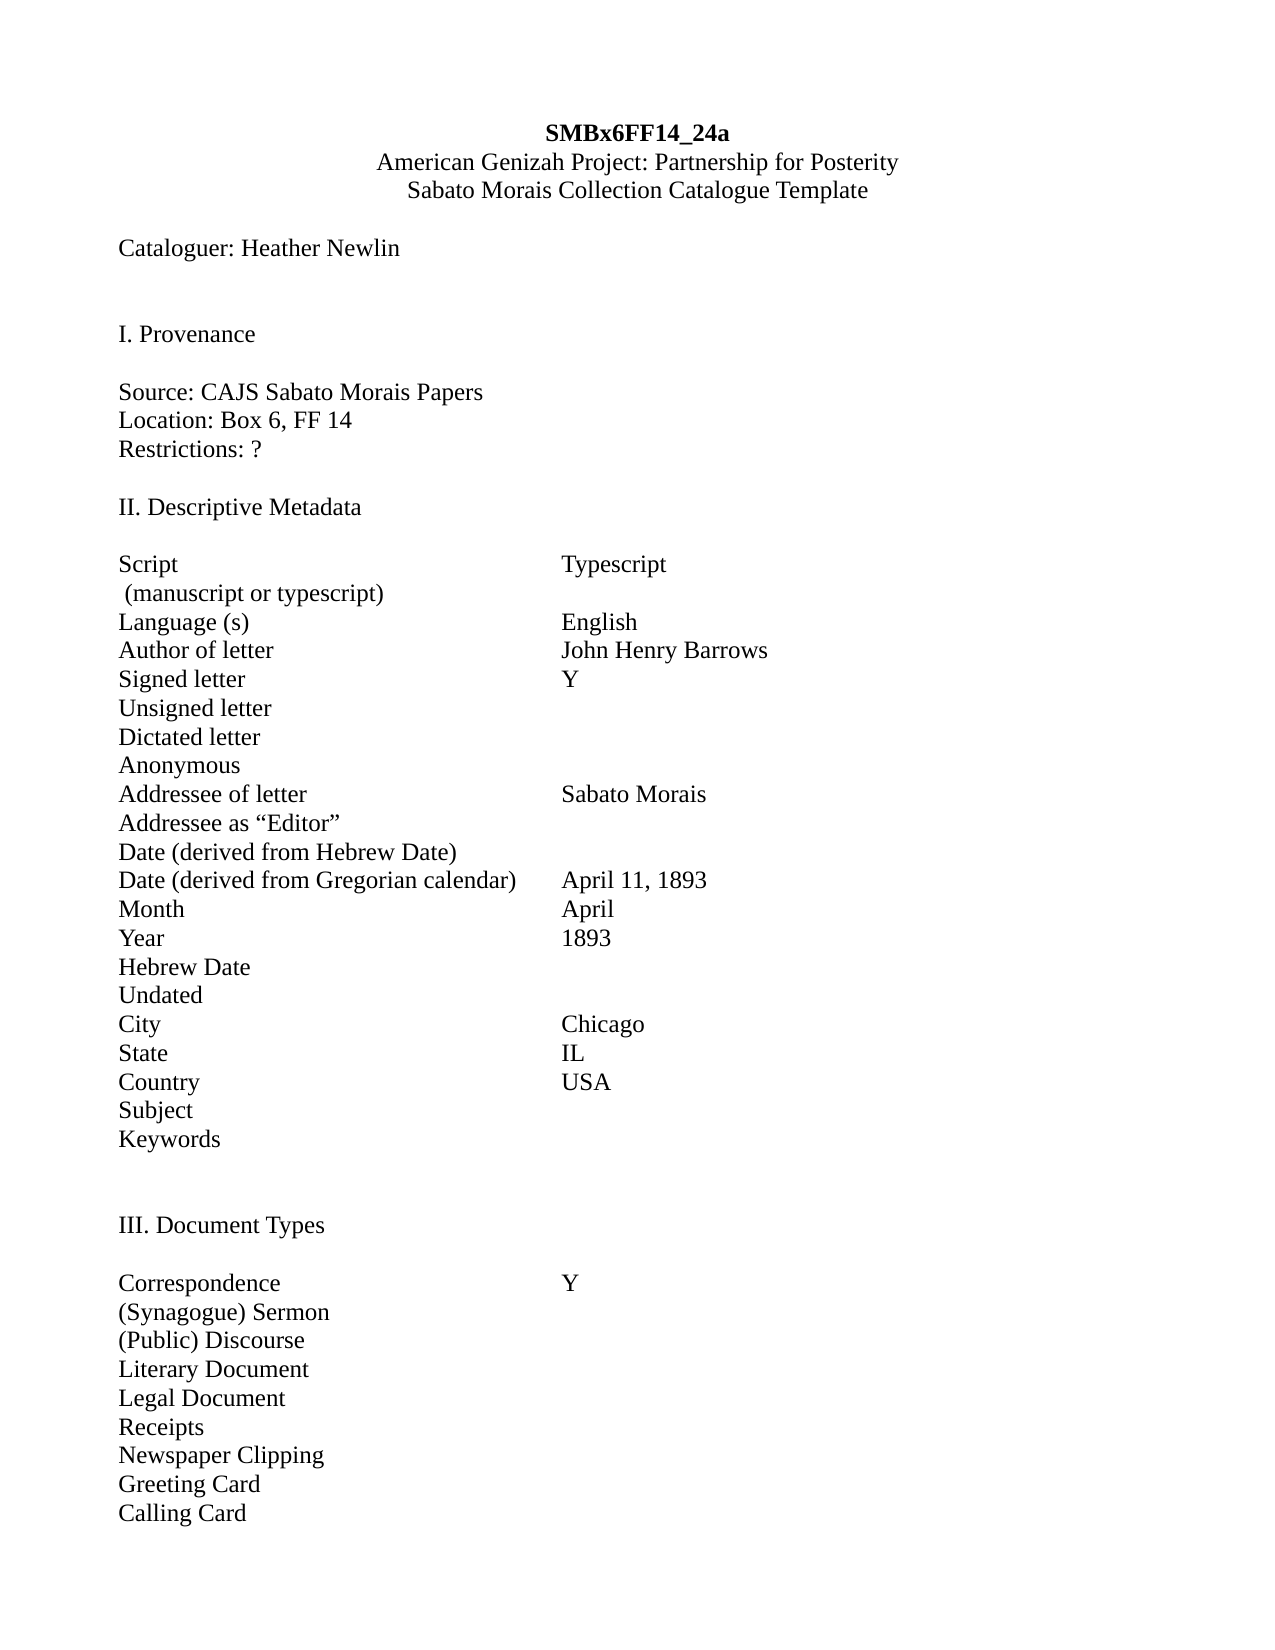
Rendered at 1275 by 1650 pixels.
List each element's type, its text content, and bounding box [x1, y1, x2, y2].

text Receipts [118, 1412, 1157, 1441]
text Source: CAJS Sabato Morais Papers [118, 377, 1157, 406]
text City Chicago [118, 1009, 1157, 1038]
text Correspondence Y [118, 1268, 1157, 1297]
text (Synagogue) Sermon [118, 1297, 1157, 1326]
text Location: Box 6, FF 14 [118, 406, 1157, 434]
text (manuscript or typescript) [118, 578, 1157, 607]
text Keywords [118, 1124, 1157, 1153]
text Hebrew Date [118, 952, 1157, 981]
text Legal Document [118, 1383, 1157, 1412]
text Undated [118, 981, 1157, 1009]
text Unsigned letter [118, 693, 1157, 722]
text Calling Card [118, 1498, 1157, 1527]
text SMBx6FF14_24a [118, 118, 1157, 147]
text III. Document Types [118, 1211, 1157, 1239]
text Cataloguer: Heather Newlin [118, 233, 1157, 262]
text Date (derived from Hebrew Date) [118, 837, 1157, 866]
text Addressee of letter Sabato Morais [118, 779, 1157, 808]
text Dictated letter [118, 722, 1157, 751]
text Anonymous [118, 751, 1157, 779]
text State IL [118, 1038, 1157, 1067]
text Author of letter John Henry Barrows [118, 636, 1157, 664]
text Addressee as “Editor” [118, 808, 1157, 837]
text Newspaper Clipping [118, 1441, 1157, 1469]
text Script Typescript [118, 549, 1157, 578]
text Date (derived from Gregorian calendar) April 11, 1893 [118, 866, 1157, 894]
text Subject [118, 1096, 1157, 1124]
text Year 1893 [118, 923, 1157, 952]
text Sabato Morais Collection Catalogue Template [118, 176, 1157, 204]
text Restrictions: ? [118, 434, 1157, 463]
text Language (s) English [118, 607, 1157, 636]
text Signed letter Y [118, 664, 1157, 693]
text Month April [118, 894, 1157, 923]
text (Public) Discourse [118, 1326, 1157, 1354]
text Country USA [118, 1067, 1157, 1096]
text American Genizah Project: Partnership for Posterity [118, 147, 1157, 176]
text II. Descriptive Metadata [118, 492, 1157, 521]
text Literary Document [118, 1354, 1157, 1383]
text I. Provenance [118, 319, 1157, 348]
text Greeting Card [118, 1469, 1157, 1498]
